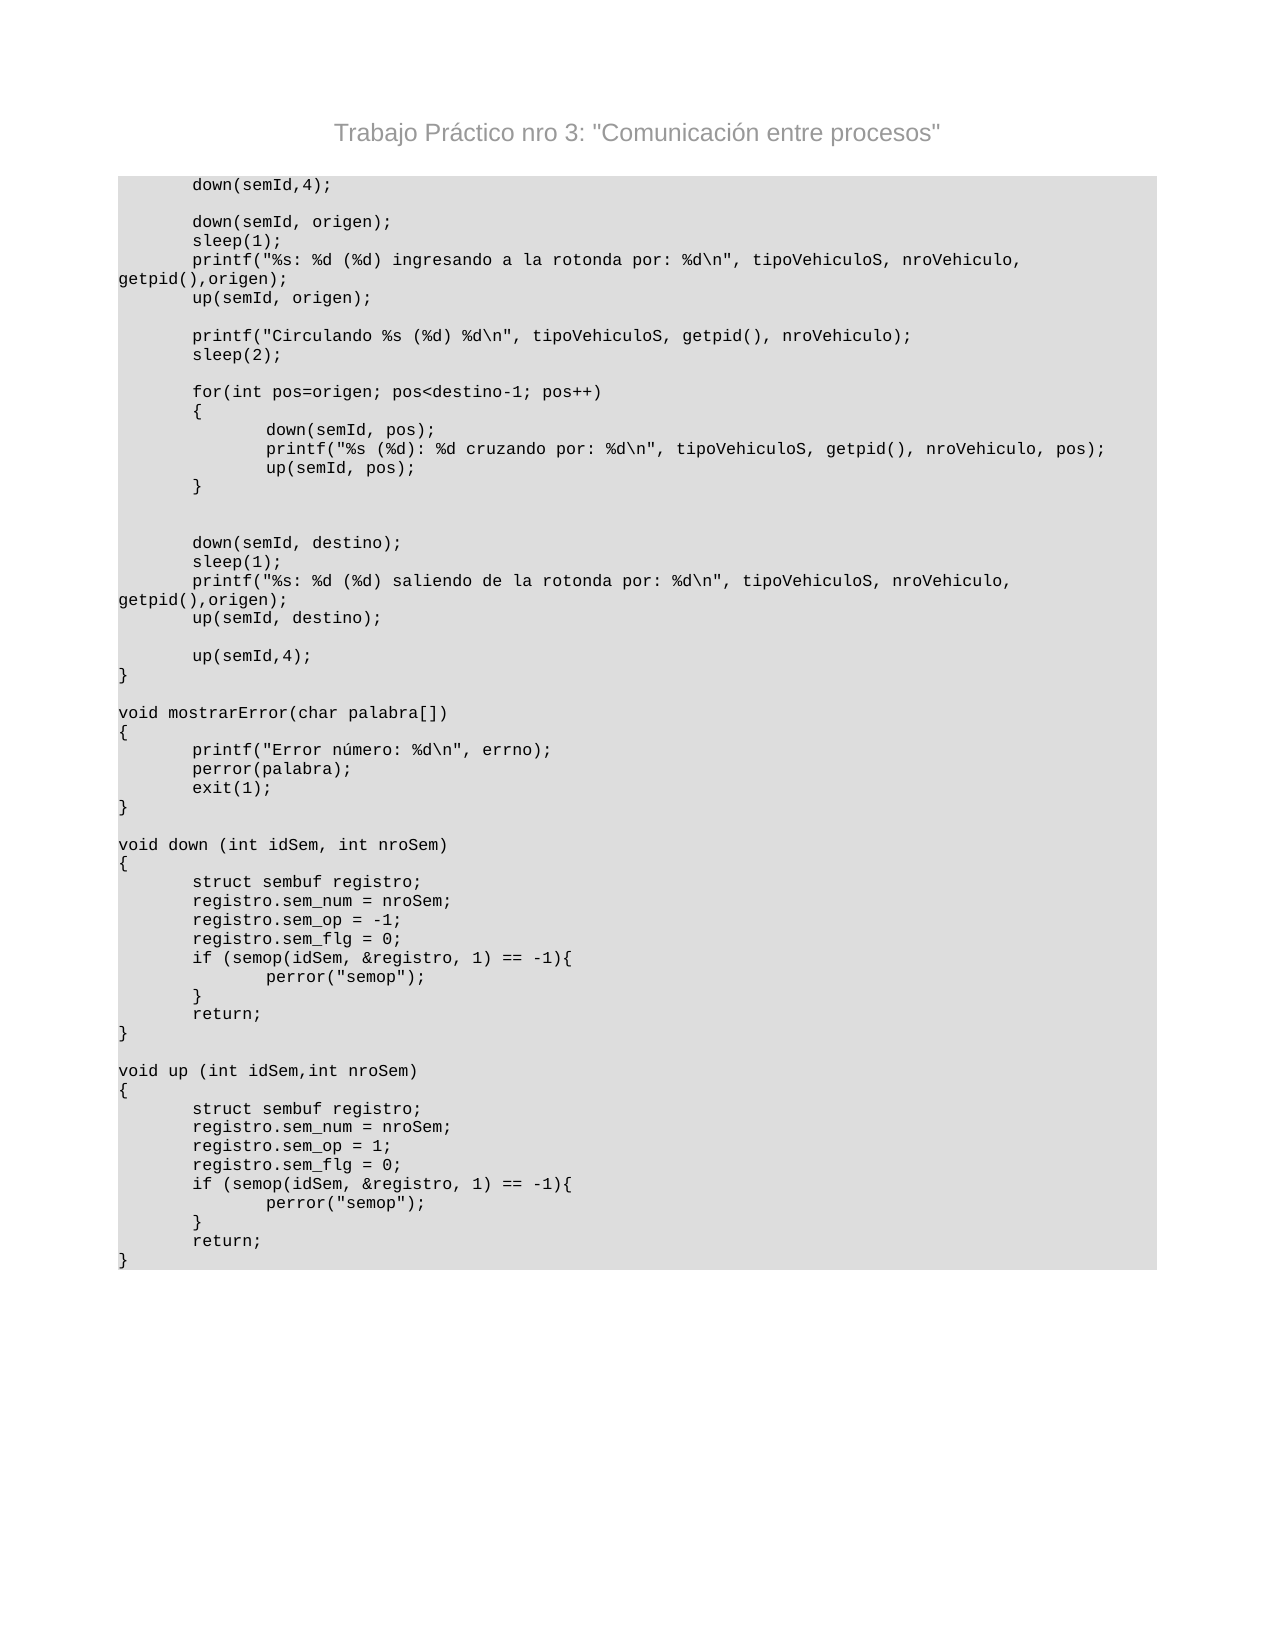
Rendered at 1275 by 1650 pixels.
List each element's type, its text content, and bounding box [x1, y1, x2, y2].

text void up (int idSem,int nroSem) [118, 1062, 1157, 1081]
text return; [118, 1232, 1157, 1251]
text } [118, 1025, 1157, 1044]
text if (semop(idSem, &registro, 1) == -1){ [118, 949, 1157, 968]
text down(semId,4); [118, 176, 1157, 195]
text exit(1); [118, 780, 1157, 798]
text up(semId, pos); [118, 459, 1157, 478]
text struct sembuf registro; [118, 1100, 1157, 1119]
text printf("Error número: %d\n", errno); [118, 742, 1157, 761]
text { [118, 403, 1157, 421]
text } [118, 667, 1157, 685]
text down(semId, pos); [118, 421, 1157, 440]
text return; [118, 1006, 1157, 1025]
text printf("%s (%d): %d cruzando por: %d\n", tipoVehiculoS, getpid(), nroVehiculo, pos); [118, 440, 1157, 459]
text struct sembuf registro; [118, 874, 1157, 893]
text if (semop(idSem, &registro, 1) == -1){ [118, 1176, 1157, 1194]
text printf("%s: %d (%d) saliendo de la rotonda por: %d\n", tipoVehiculoS, nroVehiculo, getpid(),origen); [118, 572, 1157, 610]
text up(semId,4); [118, 648, 1157, 667]
text down(semId, destino); [118, 534, 1157, 553]
text sleep(1); [118, 233, 1157, 252]
text registro.sem_flg = 0; [118, 1157, 1157, 1176]
text registro.sem_num = nroSem; [118, 1119, 1157, 1138]
text } [118, 1251, 1157, 1270]
text } [118, 478, 1157, 497]
text { [118, 723, 1157, 742]
text } [118, 987, 1157, 1006]
text up(semId, origen); [118, 289, 1157, 308]
text { [118, 1081, 1157, 1100]
text void down (int idSem, int nroSem) [118, 836, 1157, 855]
text for(int pos=origen; pos<destino-1; pos++) [118, 384, 1157, 403]
text } [118, 1213, 1157, 1232]
text void mostrarError(char palabra[]) [118, 704, 1157, 723]
text } [118, 798, 1157, 817]
text sleep(1); [118, 553, 1157, 572]
text registro.sem_num = nroSem; [118, 893, 1157, 912]
text printf("Circulando %s (%d) %d\n", tipoVehiculoS, getpid(), nroVehiculo); [118, 327, 1157, 346]
text sleep(2); [118, 346, 1157, 365]
text down(semId, origen); [118, 214, 1157, 233]
text registro.sem_op = 1; [118, 1138, 1157, 1157]
text perror("semop"); [118, 968, 1157, 987]
text registro.sem_flg = 0; [118, 931, 1157, 949]
text registro.sem_op = -1; [118, 912, 1157, 931]
text perror("semop"); [118, 1194, 1157, 1213]
text { [118, 855, 1157, 874]
text up(semId, destino); [118, 610, 1157, 629]
text printf("%s: %d (%d) ingresando a la rotonda por: %d\n", tipoVehiculoS, nroVehiculo, getpid(),origen); [118, 252, 1157, 289]
text perror(palabra); [118, 761, 1157, 780]
